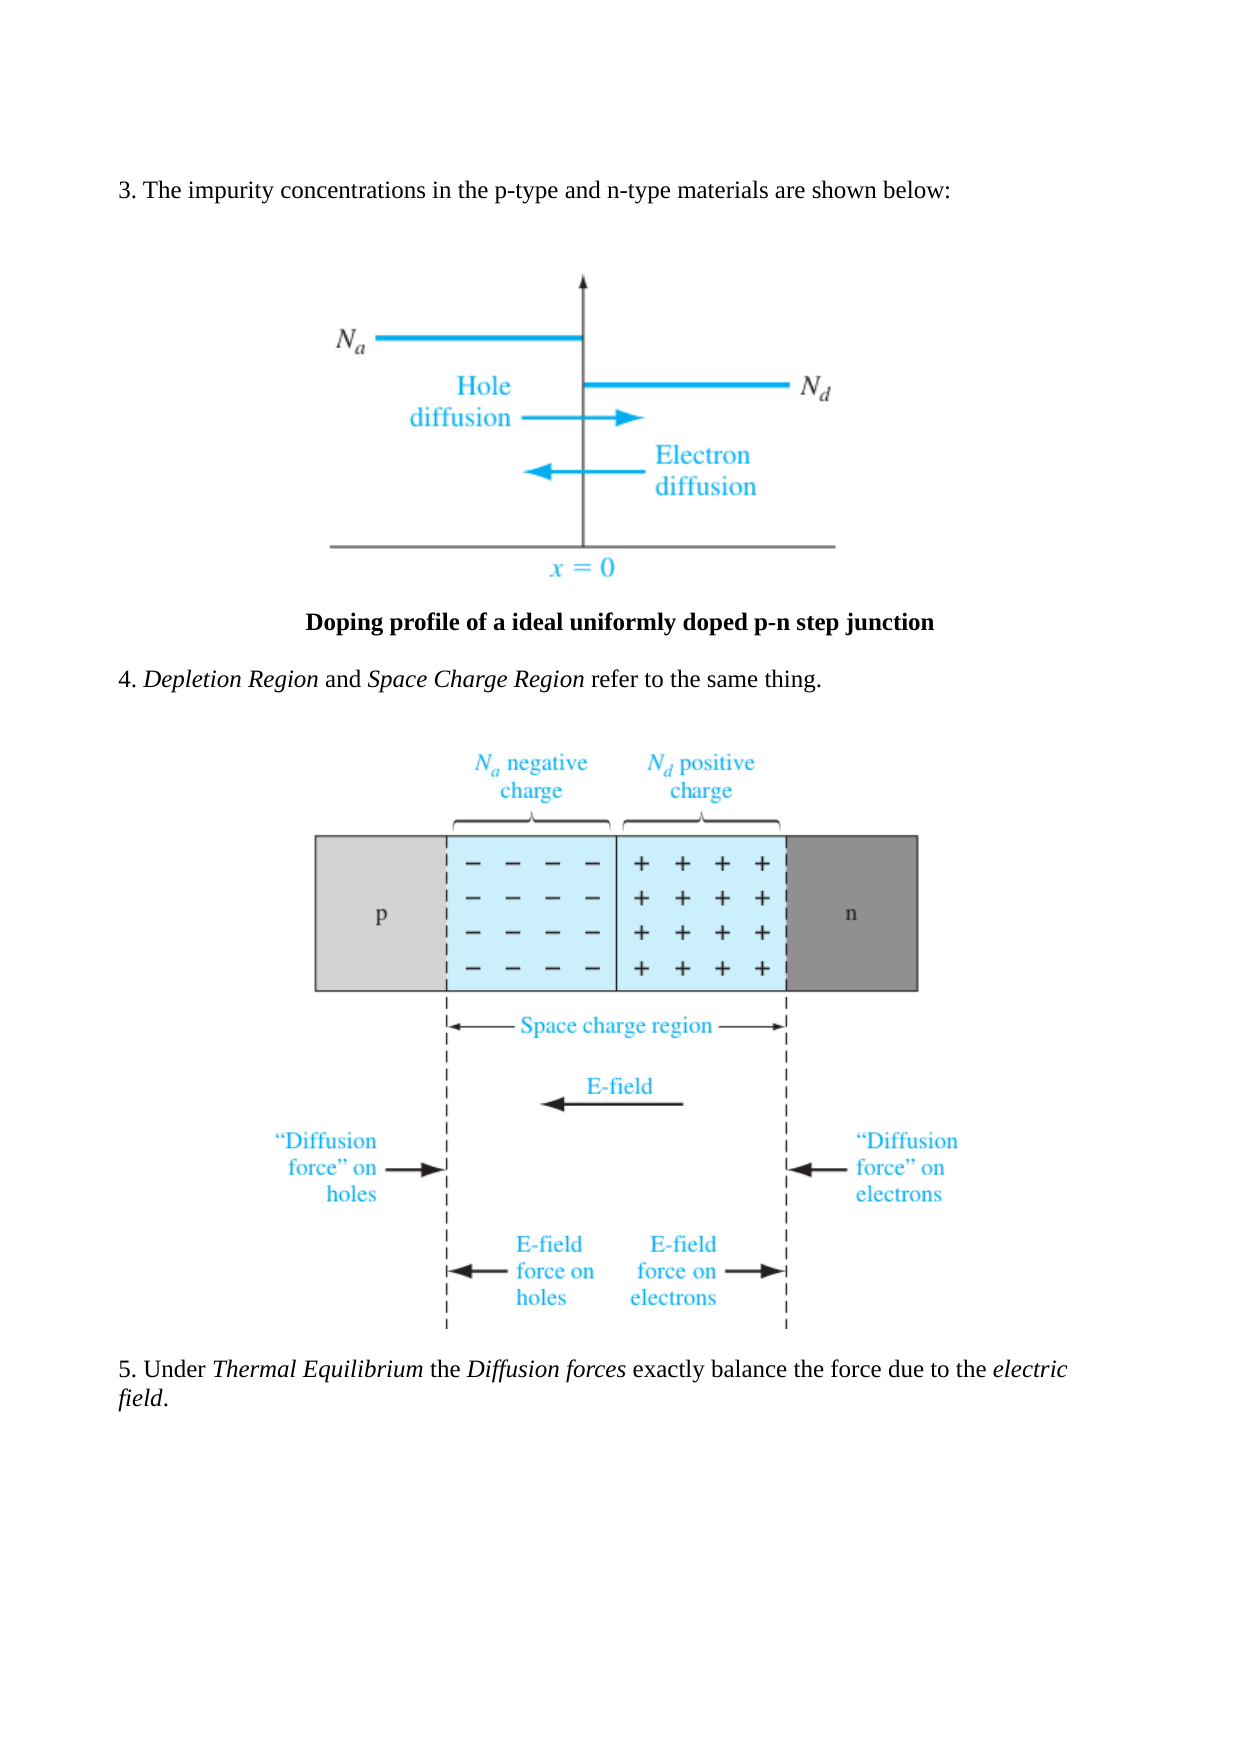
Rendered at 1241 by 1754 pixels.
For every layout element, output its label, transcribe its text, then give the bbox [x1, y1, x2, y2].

text 3. The impurity concentrations in the p-type and n-type materials are shown below: [118, 176, 1122, 204]
picture [324, 243, 873, 591]
text 5. Under Thermal Equilibrium the Diffusion forces exactly balance the force due to the electric field. [118, 1354, 1122, 1412]
text Doping profile of a ideal uniformly doped p-n step junction [118, 607, 1122, 636]
picture [263, 721, 977, 1329]
text 4. Depletion Region and Space Charge Region refer to the same thing. [118, 664, 1122, 693]
